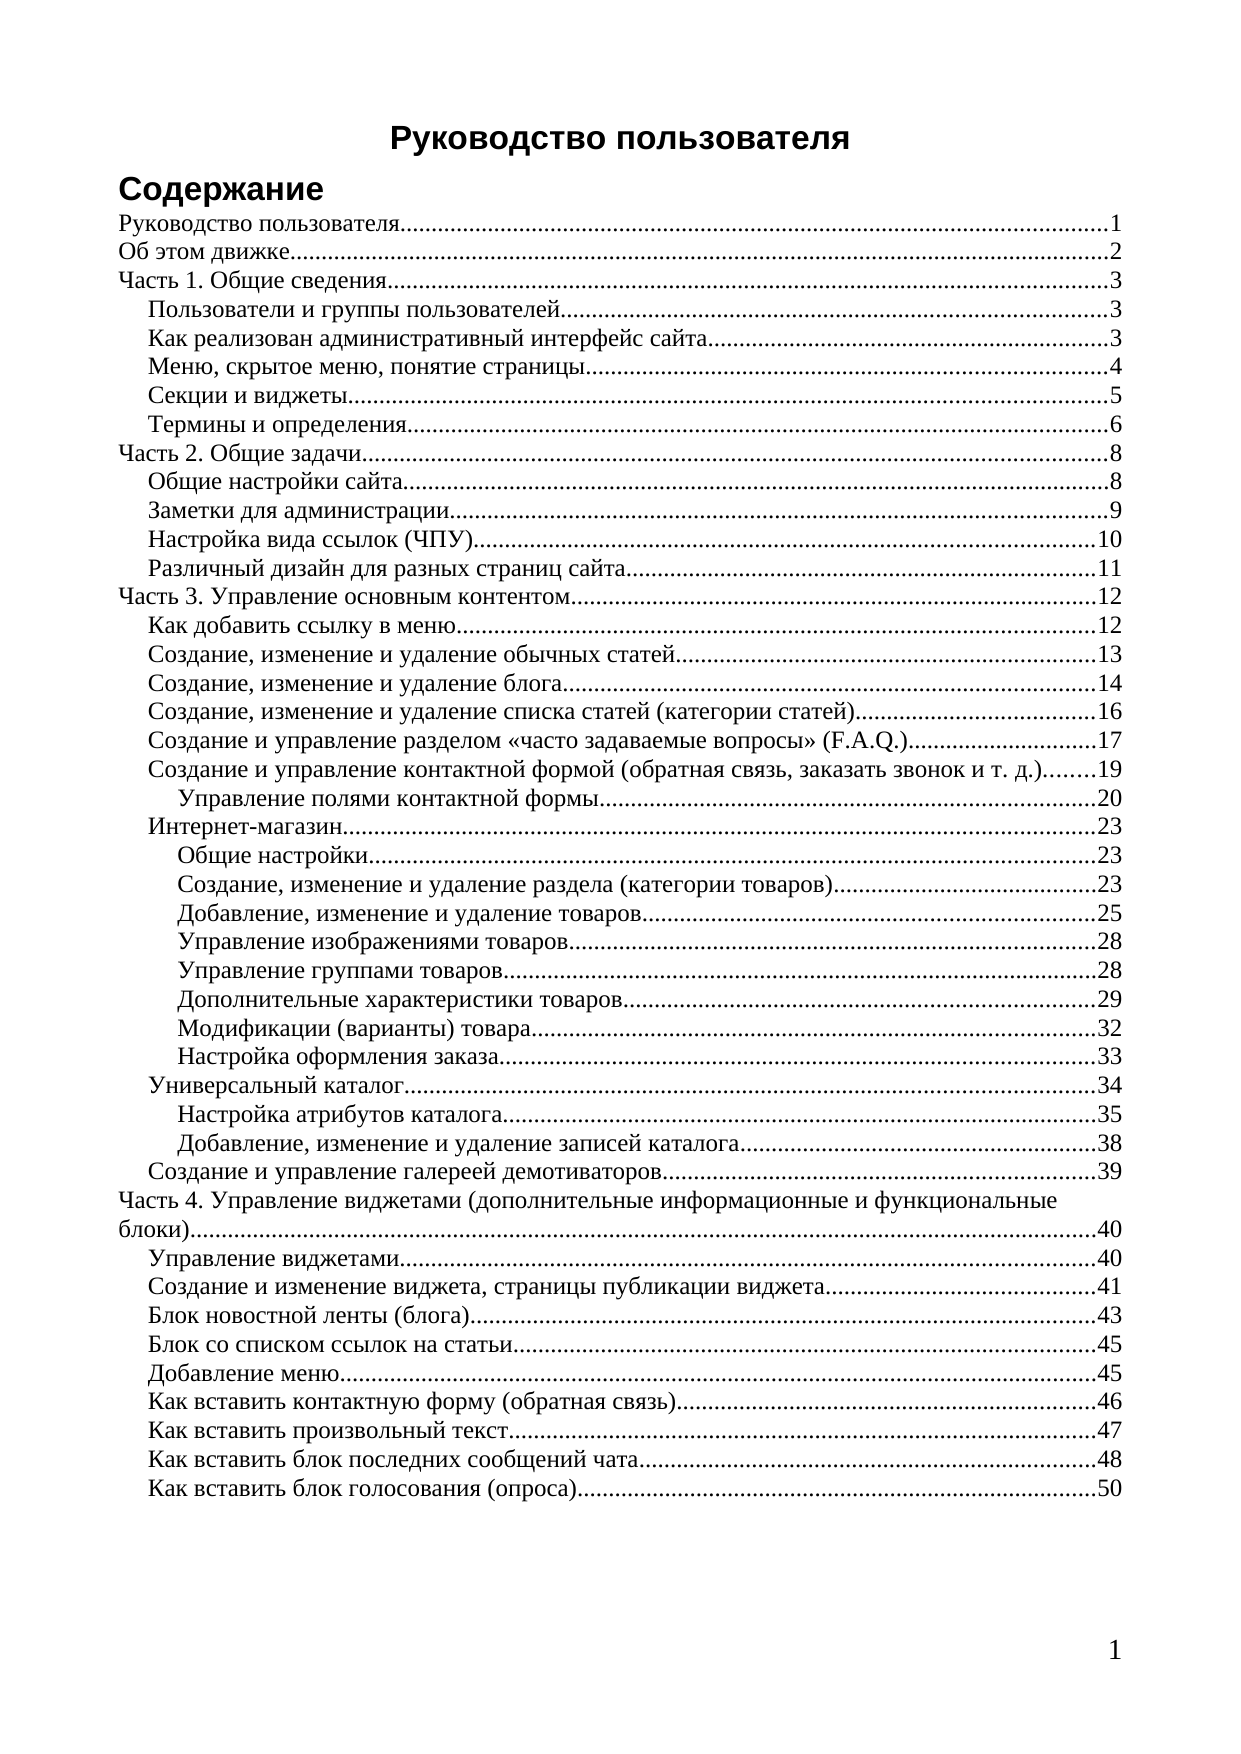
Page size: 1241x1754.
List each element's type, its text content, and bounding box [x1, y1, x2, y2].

text Часть 1. Общие сведения 3 [118, 265, 1122, 294]
text Управление виджетами 40 [148, 1243, 1122, 1271]
text Об этом движке 2 [118, 236, 1122, 265]
text Управление полями контактной формы 20 [177, 783, 1122, 811]
text Интернет-магазин 23 [148, 811, 1122, 840]
text Добавление меню 45 [148, 1358, 1122, 1386]
text Пользователи и группы пользователей 3 [148, 294, 1122, 323]
text Модификации (варианты) товара 32 [177, 1013, 1122, 1041]
text Управление изображениями товаров 28 [177, 926, 1122, 955]
text Блок со списком ссылок на статьи 45 [148, 1329, 1122, 1358]
subtitle Содержание [118, 169, 1122, 208]
text Создание и изменение виджета, страницы публикации виджета 41 [148, 1271, 1122, 1300]
text Управление группами товаров 28 [177, 955, 1122, 984]
text Общие настройки сайта 8 [148, 466, 1122, 495]
text Как вставить блок последних сообщений чата 48 [148, 1444, 1122, 1473]
text Создание, изменение и удаление списка статей (категории статей) 16 [148, 696, 1122, 725]
text Настройка атрибутов каталога 35 [177, 1099, 1122, 1128]
text Заметки для администрации 9 [148, 495, 1122, 524]
text Секции и виджеты 5 [148, 380, 1122, 409]
text Создание и управление разделом «часто задаваемые вопросы» (F.A.Q.) 17 [148, 725, 1122, 754]
text Как реализован административный интерфейс сайта 3 [148, 323, 1122, 351]
text Настройка оформления заказа 33 [177, 1041, 1122, 1070]
text Создание, изменение и удаление обычных статей 13 [148, 639, 1122, 668]
text Универсальный каталог 34 [148, 1070, 1122, 1099]
text Как добавить ссылку в меню 12 [148, 610, 1122, 639]
text Дополнительные характеристики товаров 29 [177, 984, 1122, 1013]
text Меню, скрытое меню, понятие страницы 4 [148, 351, 1122, 380]
text Настройка вида ссылок (ЧПУ) 10 [148, 524, 1122, 553]
text Руководство пользователя 1 [118, 208, 1122, 236]
text Общие настройки 23 [177, 840, 1122, 869]
text Добавление, изменение и удаление записей каталога 38 [177, 1128, 1122, 1156]
text Создание и управление галереей демотиваторов 39 [148, 1156, 1122, 1185]
text Различный дизайн для разных страниц сайта 11 [148, 553, 1122, 581]
text Как вставить произвольный текст 47 [148, 1415, 1122, 1444]
text Добавление, изменение и удаление товаров 25 [177, 898, 1122, 926]
text Термины и определения 6 [148, 409, 1122, 438]
text Как вставить контактную форму (обратная связь) 46 [148, 1386, 1122, 1415]
text Блок новостной ленты (блога) 43 [148, 1300, 1122, 1329]
text Часть 3. Управление основным контентом 12 [118, 581, 1122, 610]
text Как вставить блок голосования (опроса) 50 [148, 1473, 1122, 1501]
text Часть 4. Управление виджетами (дополнительные информационные и функциональные блоки) 40 [118, 1185, 1122, 1243]
text Часть 2. Общие задачи 8 [118, 438, 1122, 466]
text Создание и управление контактной формой (обратная связь, заказать звонок и т. д.) 19 [148, 754, 1122, 783]
text Создание, изменение и удаление блога 14 [148, 668, 1122, 696]
subtitle Руководство пользователя [118, 118, 1122, 157]
text Создание, изменение и удаление раздела (категории товаров) 23 [177, 869, 1122, 898]
